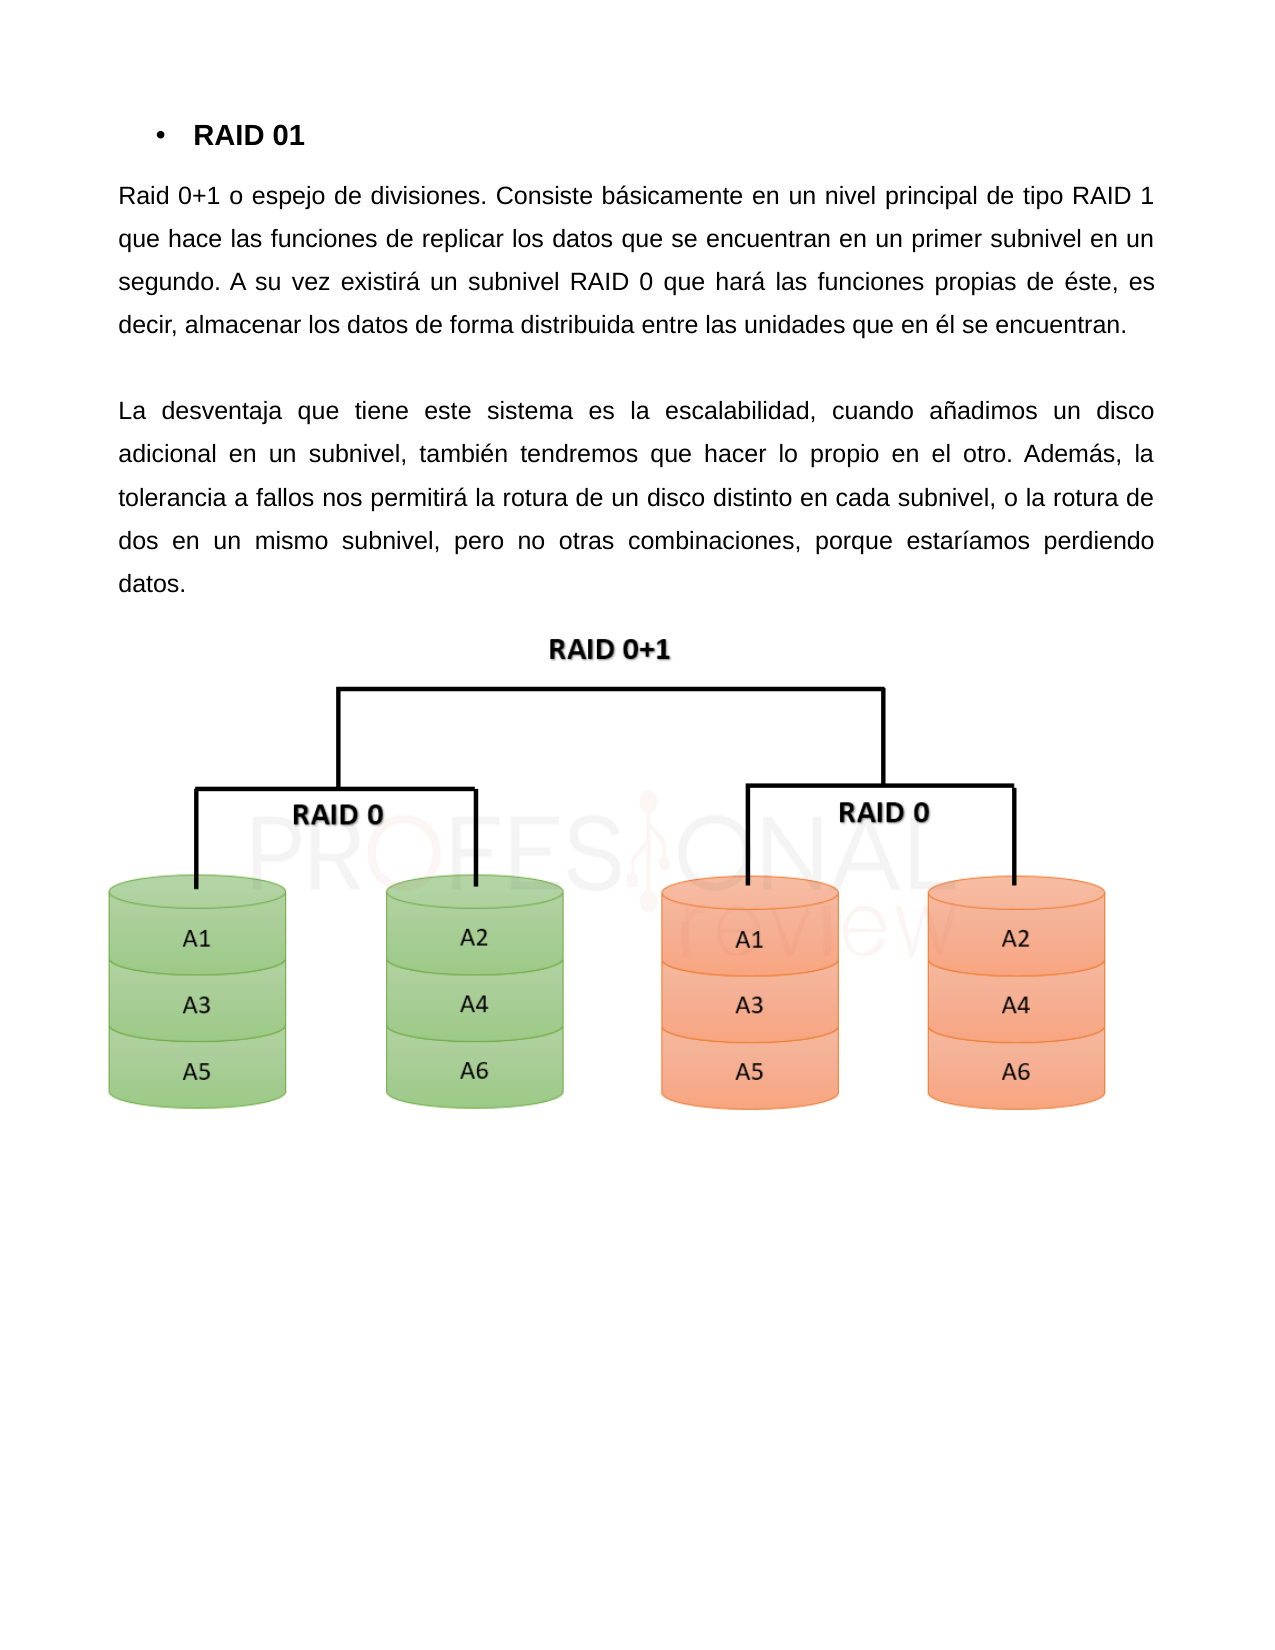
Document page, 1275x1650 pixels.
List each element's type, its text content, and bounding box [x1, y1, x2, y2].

text La desventaja que tiene este sistema es la escalabilidad, cuando añadimos un disco adicional en un subnivel, también tendremos que hacer lo propio en el otro. Además, la tolerancia a fallos nos permitirá la rotura de un disco distinto en cada subnivel, o la rotura de dos en un mismo subnivel, pero no otras combinaciones, porque estaríamos perdiendo datos. [118, 396, 1157, 597]
text Raid 0+1 o espejo de divisiones. Consiste básicamente en un nivel principal de tipo RAID 1 que hace las funciones de replicar los datos que se encuentran en un primer subnivel en un segundo. A su vez existirá un subnivel RAID 0 que hará las funciones propias de éste, es decir, almacenar los datos de forma distribuida entre las unidades que en él se encuentran. [118, 181, 1157, 339]
picture [82, 618, 1122, 1131]
list RAID 01 [156, 118, 1157, 152]
